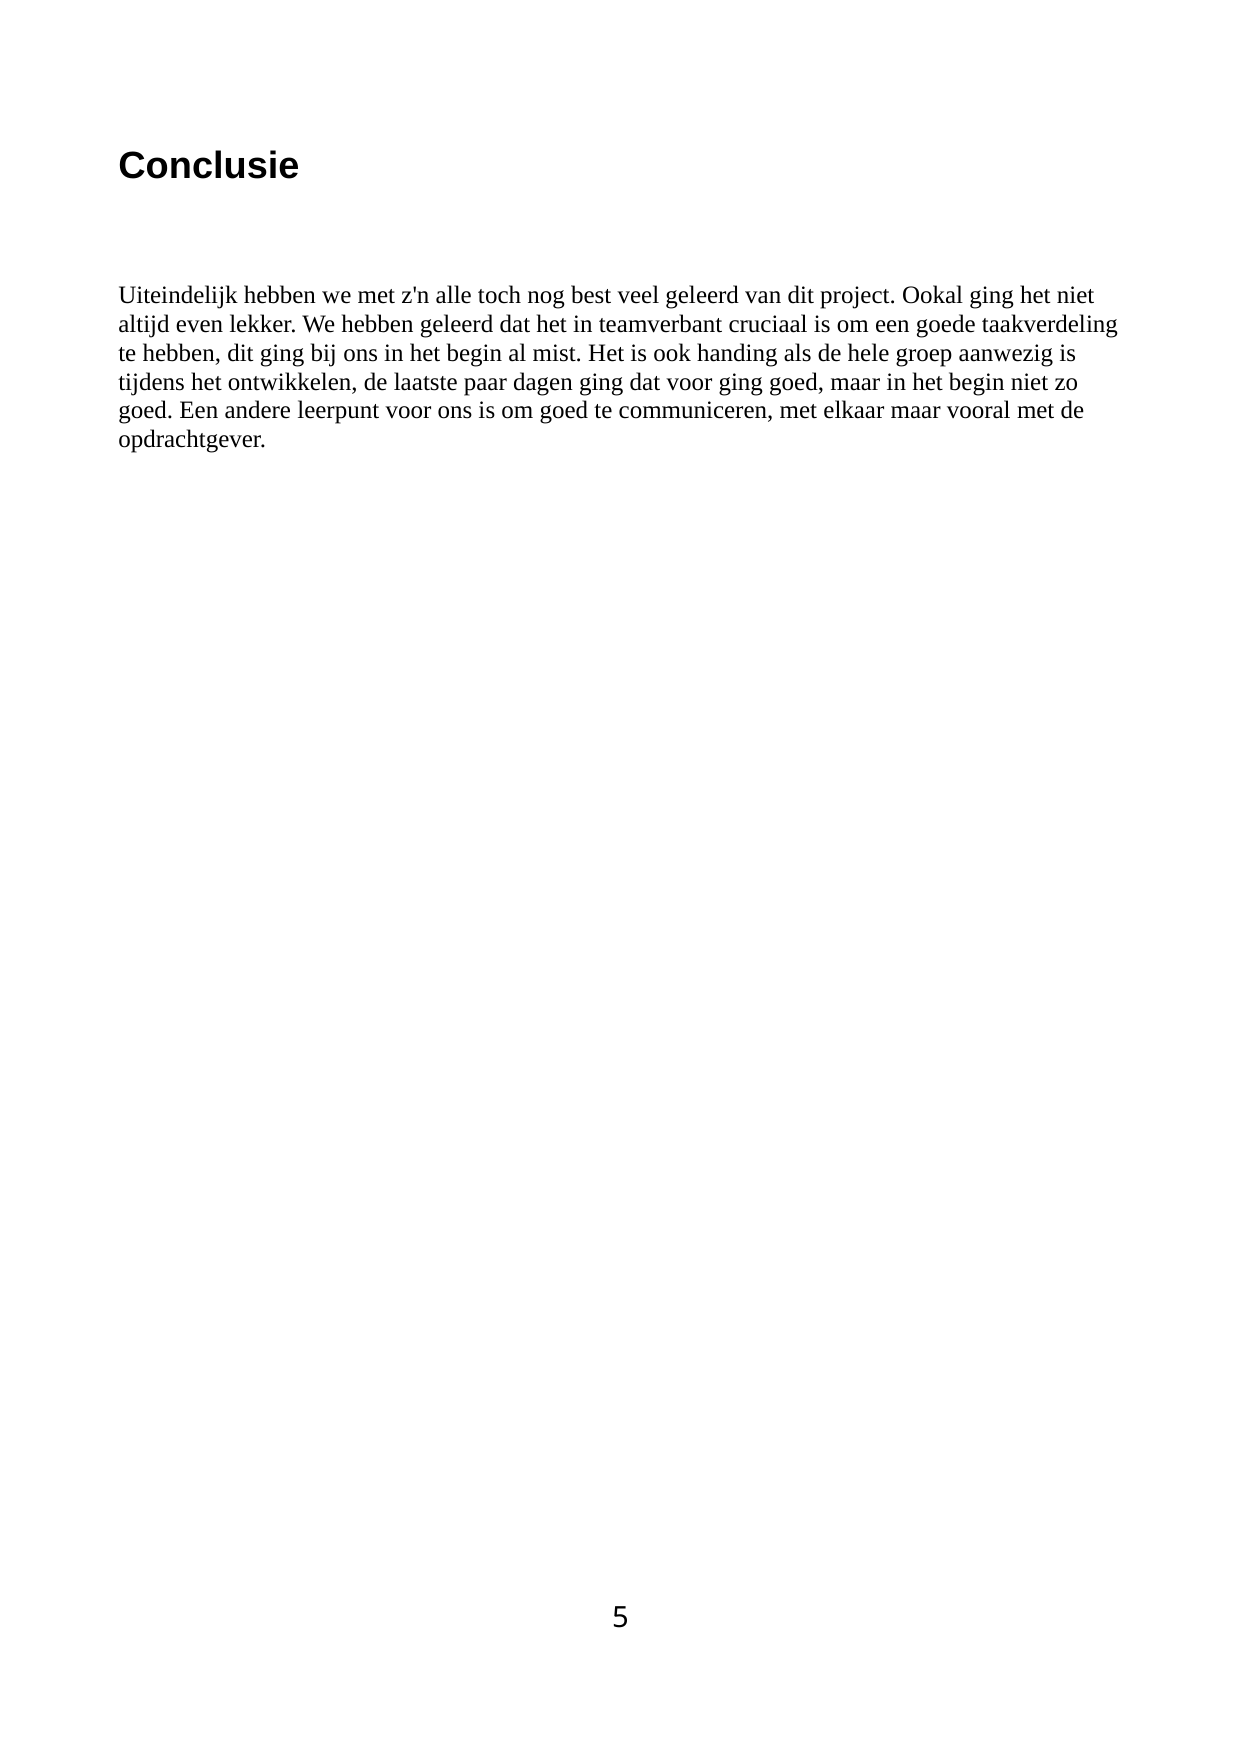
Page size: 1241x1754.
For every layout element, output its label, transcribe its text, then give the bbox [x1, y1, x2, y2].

subtitle Conclusie [118, 143, 1122, 187]
text Uiteindelijk hebben we met z'n alle toch nog best veel geleerd van dit project. Ookal ging het niet altijd even lekker. We hebben geleerd dat het in teamverbant cruciaal is om een goede taakverdeling te hebben, dit ging bij ons in het begin al mist. Het is ook handing als de hele groep aanwezig is tijdens het ontwikkelen, de laatste paar dagen ging dat voor ging goed, maar in het begin niet zo goed. Een andere leerpunt voor ons is om goed te communiceren, met elkaar maar vooral met de opdrachtgever. [118, 280, 1122, 453]
